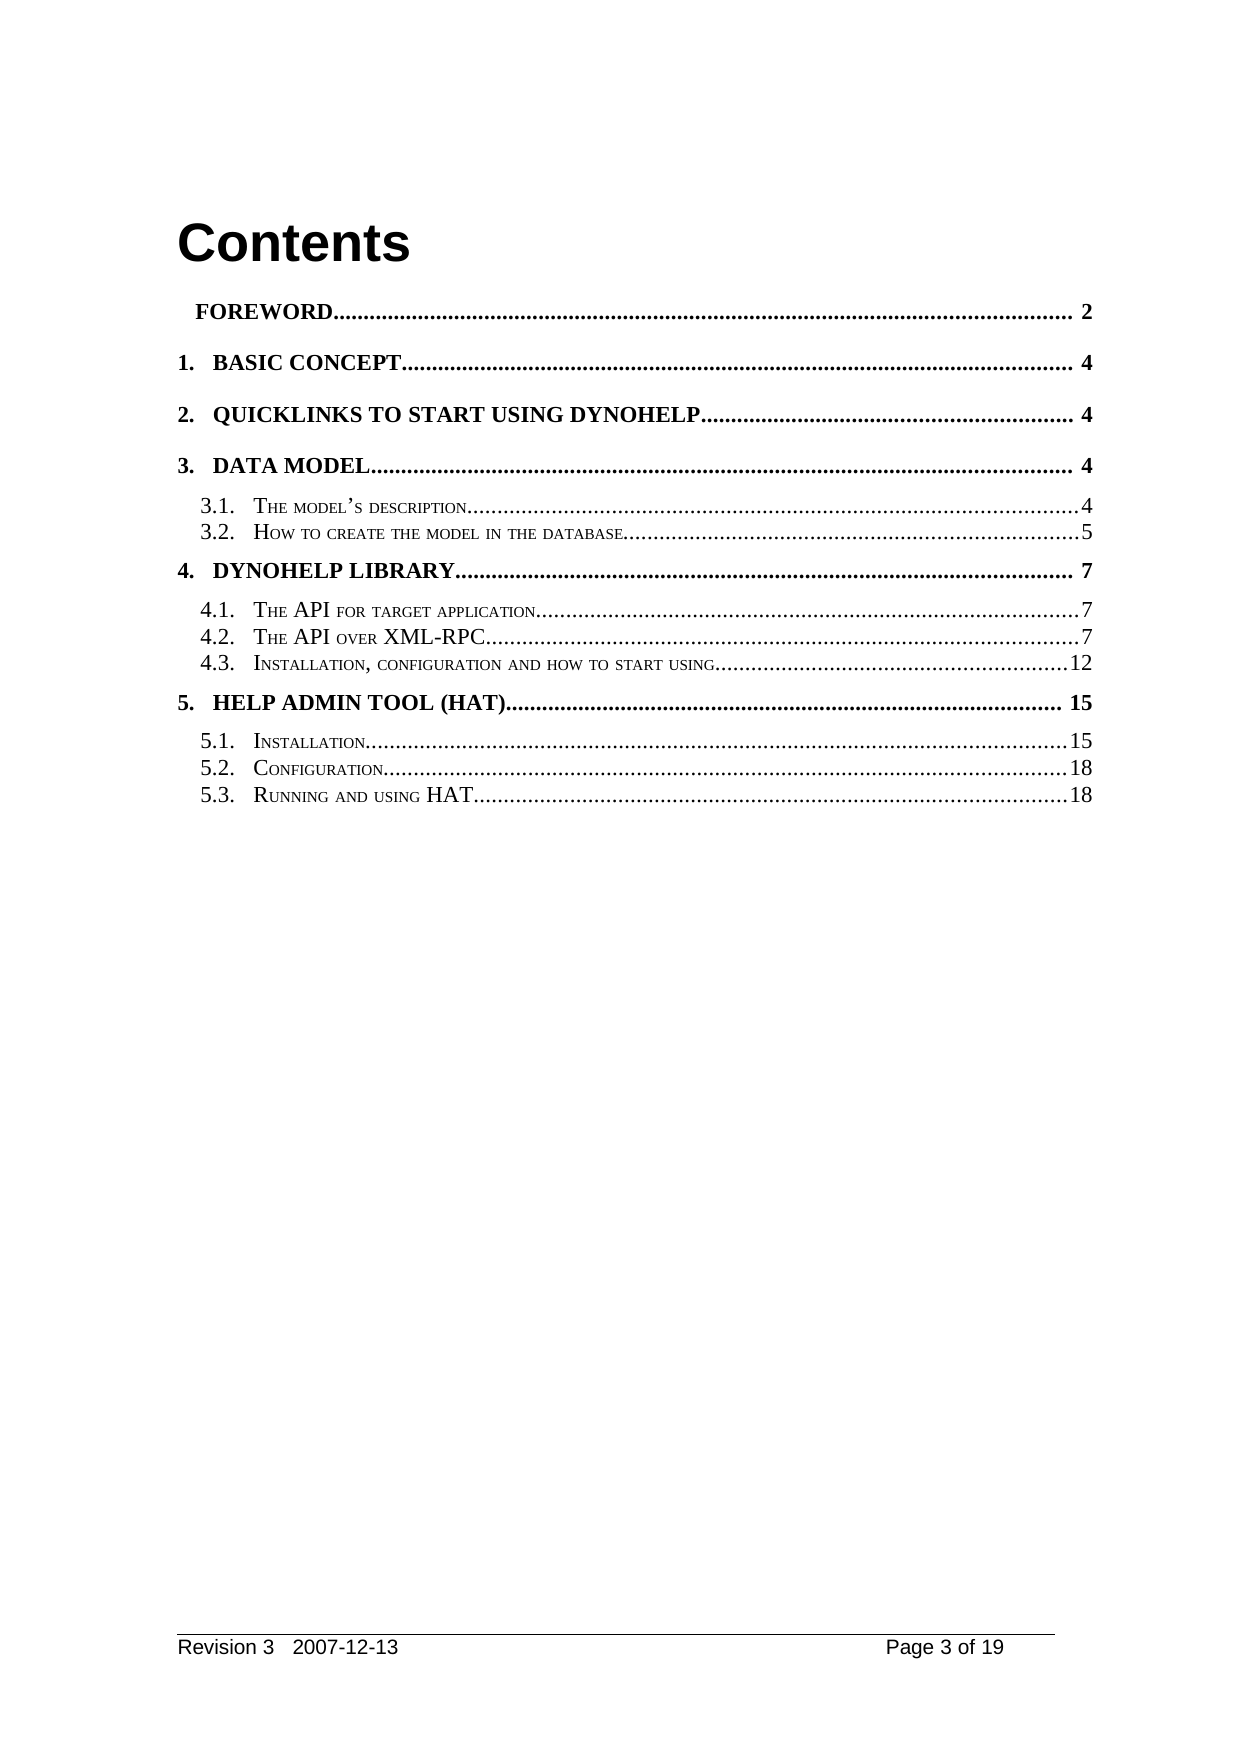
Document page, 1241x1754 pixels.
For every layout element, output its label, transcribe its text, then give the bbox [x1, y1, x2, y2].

text 3.2. How to create the model in the database 5 [200, 518, 1092, 544]
subtitle Contents [177, 210, 1092, 273]
text 1. Basic concept 4 [177, 349, 1092, 376]
text 5.3. Running and using HAT 18 [200, 781, 1092, 807]
text 2. Quicklinks to start using DynOHelp 4 [177, 401, 1092, 427]
text 5.2. Configuration 18 [200, 754, 1092, 781]
text 3.1. The model’s description 4 [200, 491, 1092, 518]
text 5.1. Installation 15 [200, 727, 1092, 754]
text Foreword 2 [177, 298, 1092, 324]
text 4. DynOHelp library 7 [177, 557, 1092, 584]
text 5. Help Admin Tool (HAT) 15 [177, 688, 1092, 715]
text 4.2. The API over XML-RPC 7 [200, 623, 1092, 649]
text 4.1. The API for target application 7 [200, 596, 1092, 623]
text 4.3. Installation, configuration and how to start using 12 [200, 649, 1092, 676]
text 3. Data model 4 [177, 452, 1092, 479]
